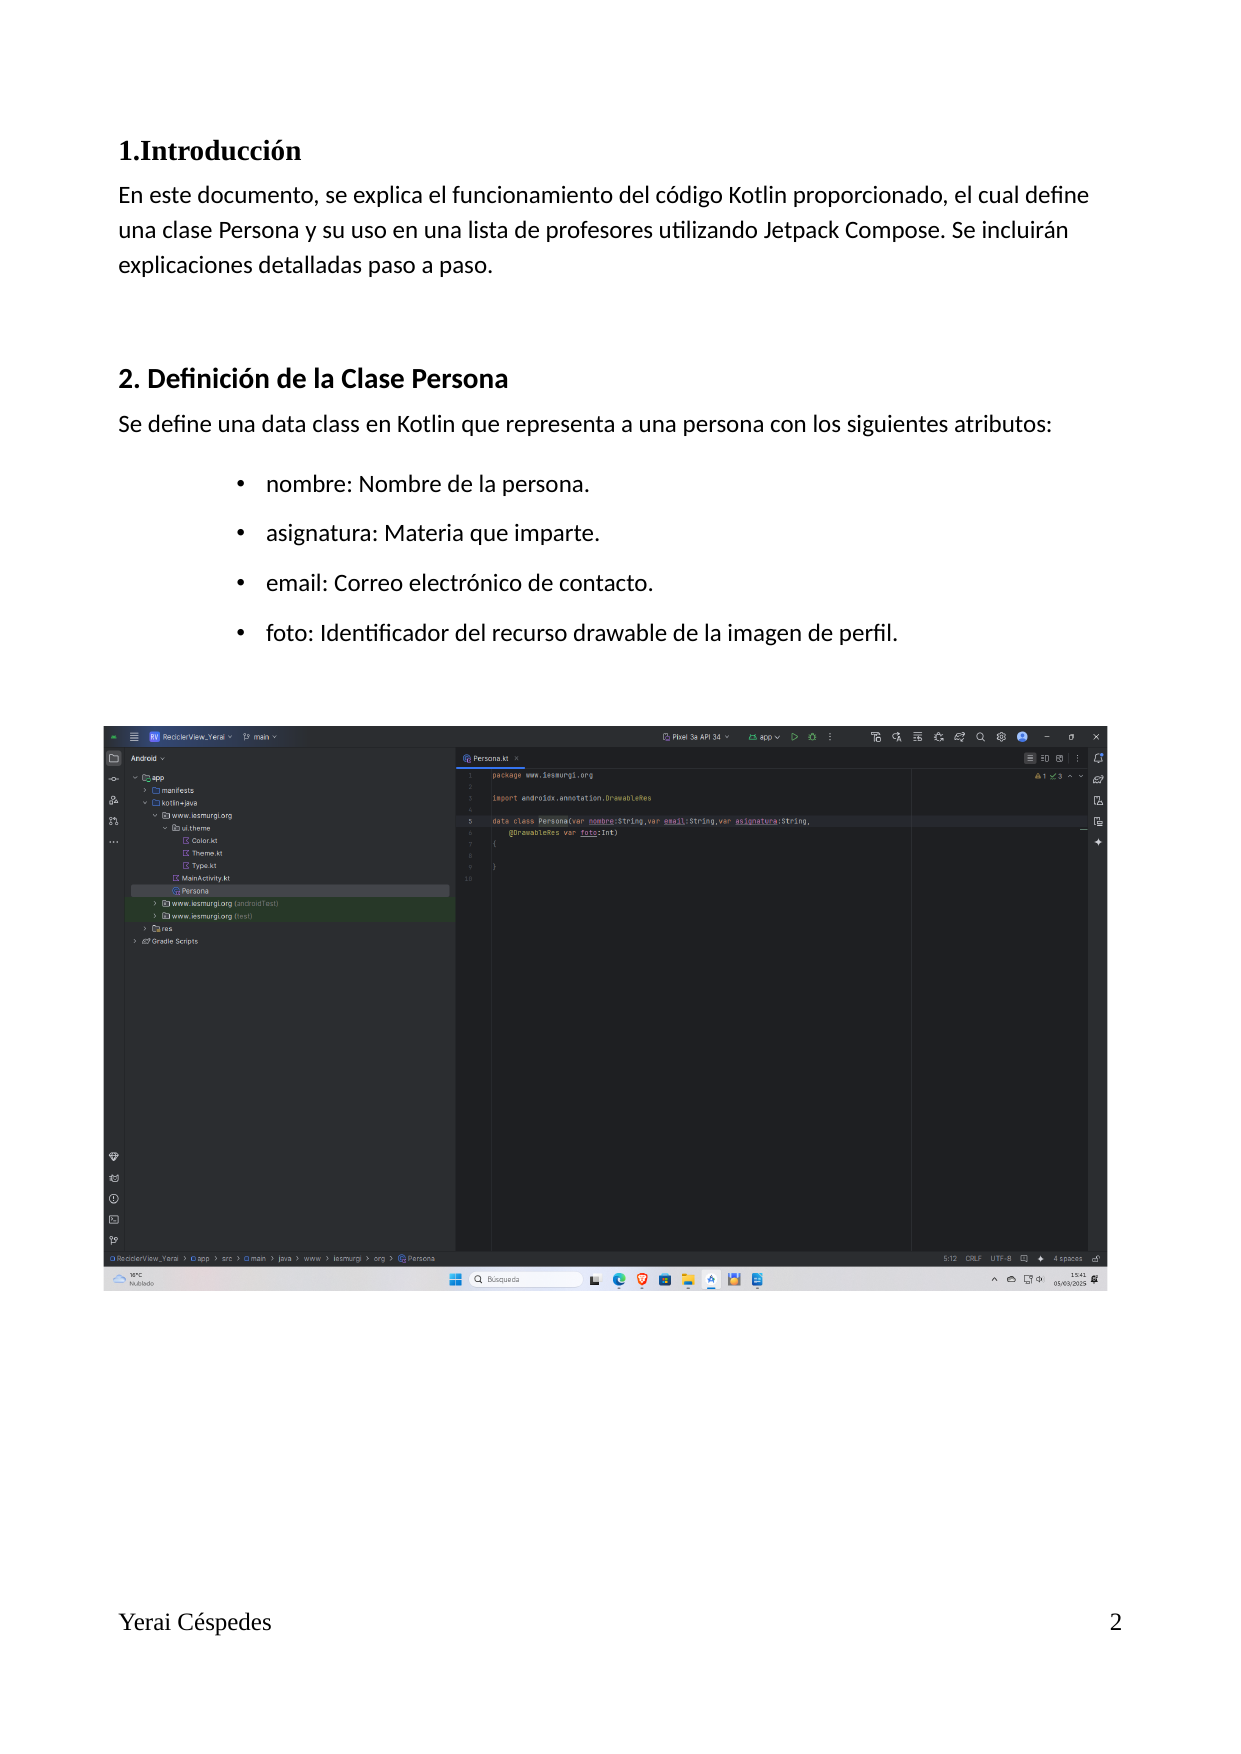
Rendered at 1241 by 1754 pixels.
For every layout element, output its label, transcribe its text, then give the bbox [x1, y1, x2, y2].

subtitle 1.Introducción [118, 133, 1122, 166]
list foto: Identificador del recurso drawable de la imagen de perfil. [236, 617, 1122, 647]
list email: Correo electrónico de contacto. [236, 567, 1122, 598]
list asignatura: Materia que imparte. [236, 517, 1122, 548]
text En este documento, se explica el funcionamiento del código Kotlin proporcionado, el cual define una clase Persona y su uso en una lista de profesores utilizando Jetpack Compose. Se incluirán explicaciones detalladas paso a paso. [118, 179, 1122, 279]
subtitle 2. Definición de la Clase Persona [118, 361, 1122, 396]
list nombre: Nombre de la persona. [236, 468, 1122, 498]
picture [103, 726, 1108, 1291]
text Se define una data class en Kotlin que representa a una persona con los siguientes atributos: [118, 409, 1122, 439]
